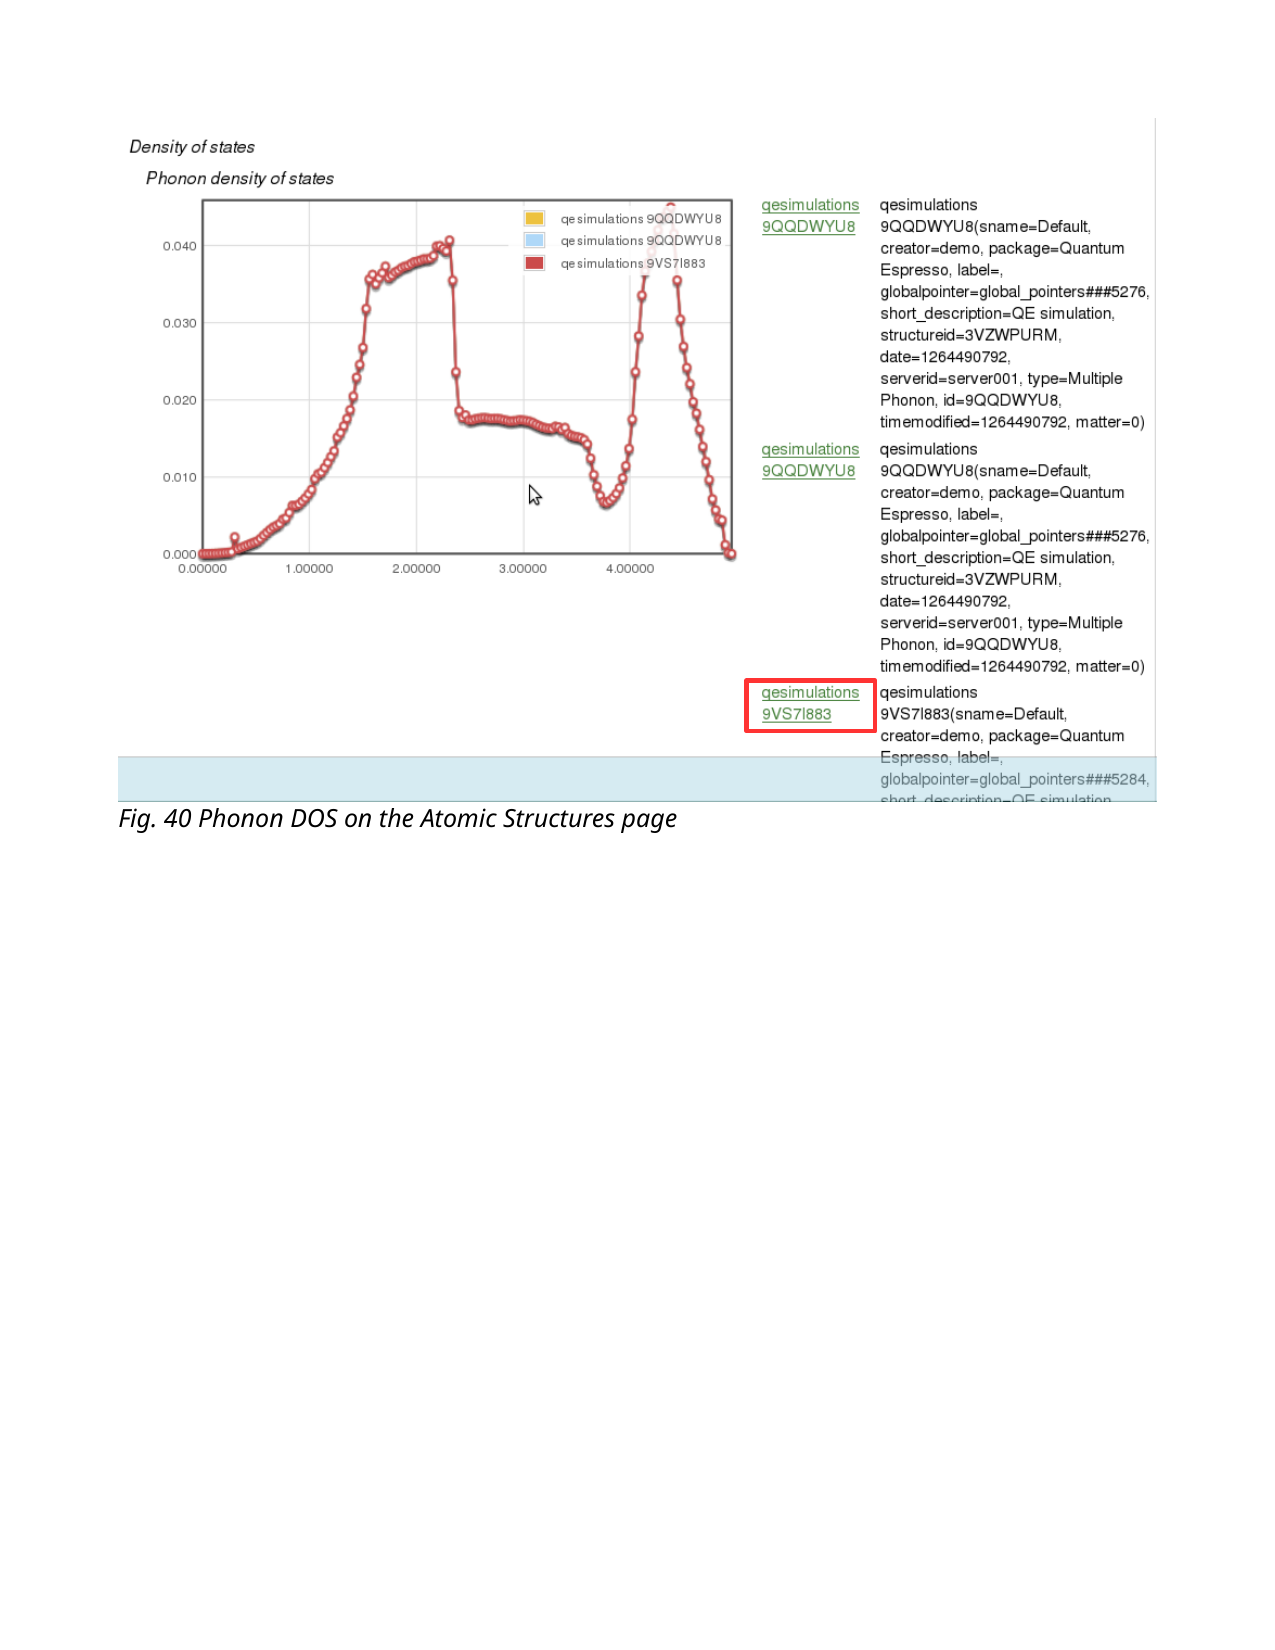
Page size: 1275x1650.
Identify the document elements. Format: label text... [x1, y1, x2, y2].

picture [118, 118, 1157, 802]
text Fig. 40 Phonon DOS on the Atomic Structures page [118, 802, 1157, 835]
